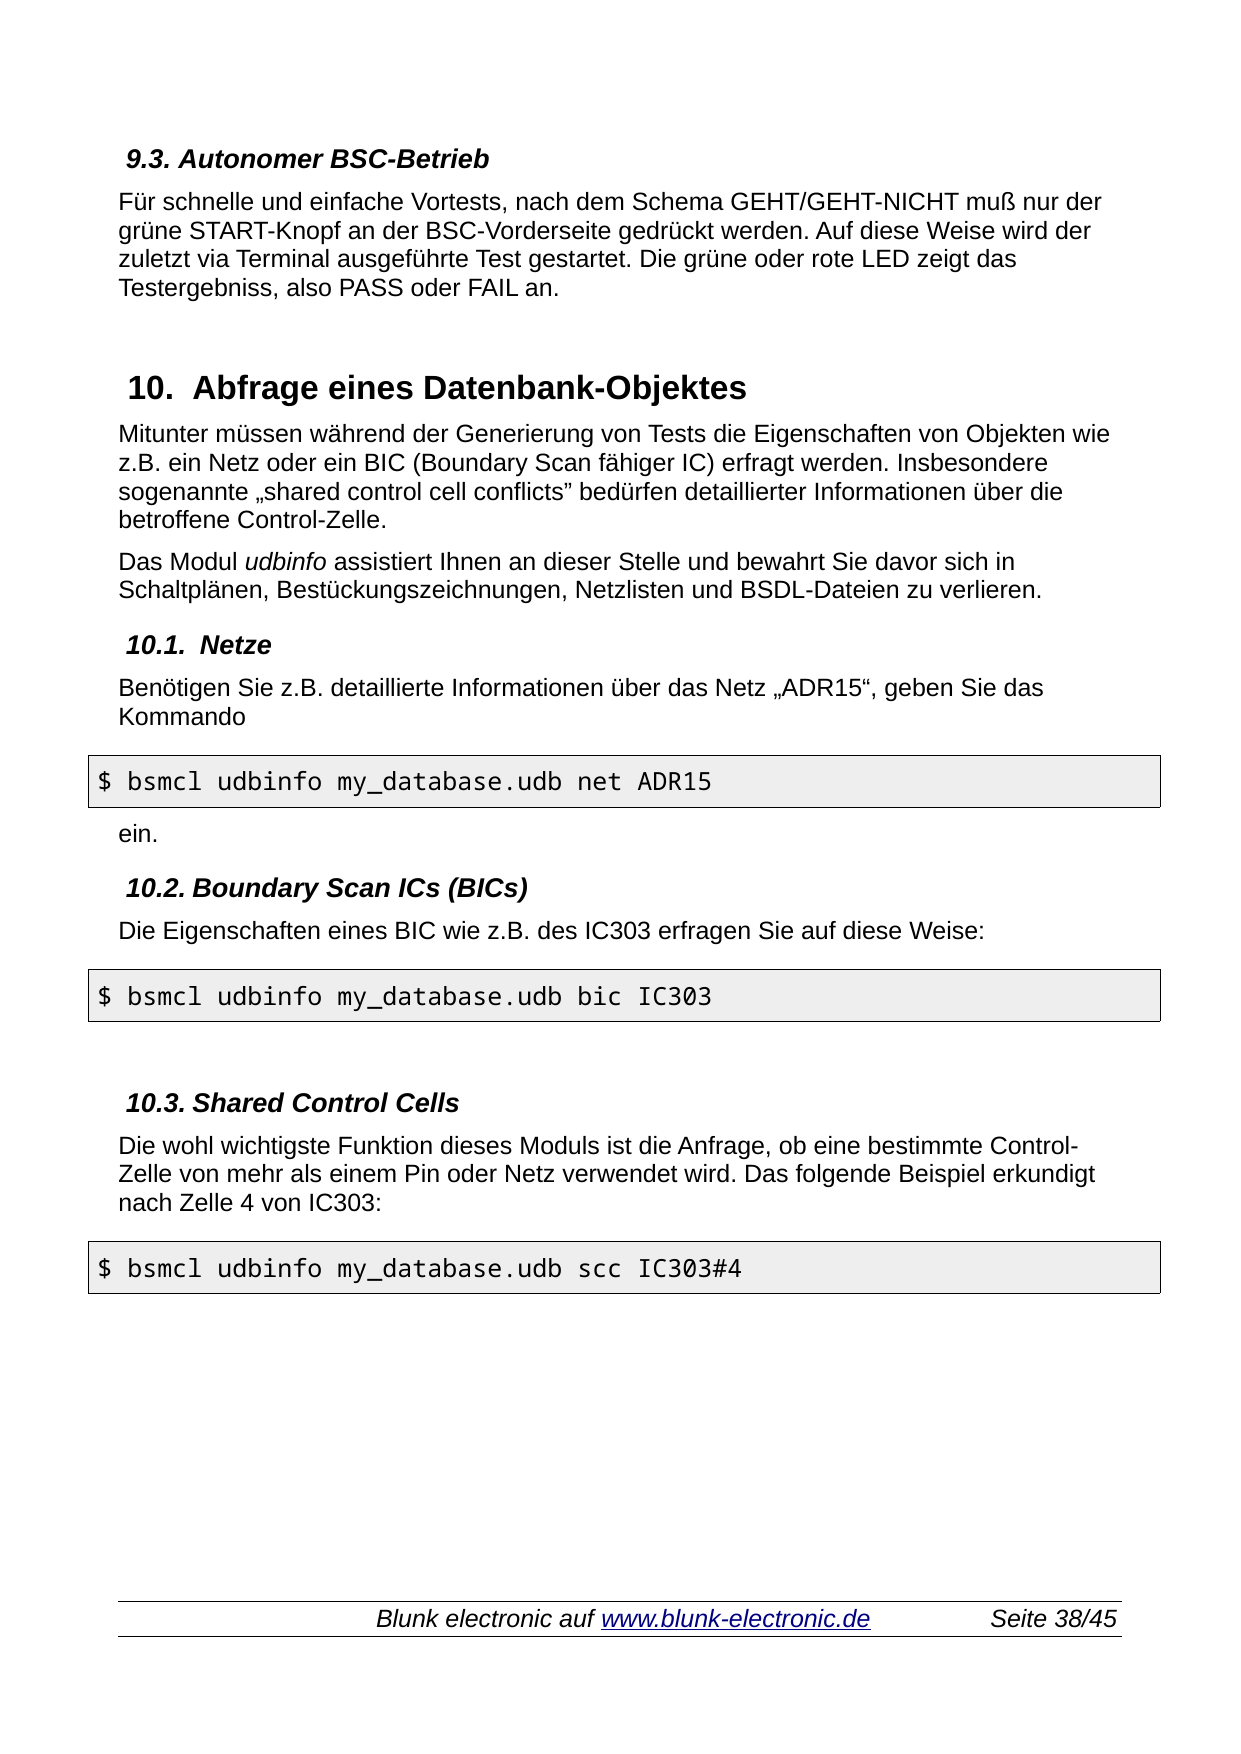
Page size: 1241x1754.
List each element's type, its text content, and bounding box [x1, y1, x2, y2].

text [118, 743, 1122, 755]
text $ bsmcl udbinfo my_database.udb net ADR15 [97, 764, 1151, 798]
text Für schnelle und einfache Vortests, nach dem Schema GEHT/GEHT-NICHT muß nur der grüne START-Knopf an der BSC-Vorderseite gedrückt werden. Auf diese Weise wird der zuletzt via Terminal ausgeführte Test gestartet. Die grüne oder rote LED zeigt das Testergebniss, also PASS oder FAIL an. [118, 187, 1122, 302]
text Das Modul udbinfo assistiert Ihnen an dieser Stelle und bewahrt Sie davor sich in Schaltplänen, Bestückungszeichnungen, Netzlisten und BSDL-Dateien zu verlieren. [118, 547, 1122, 604]
text $ bsmcl udbinfo my_database.udb bic IC303 [97, 978, 1151, 1012]
subtitle Netze [118, 629, 1122, 661]
text Mitunter müssen während der Generierung von Tests die Eigenschaften von Objekten wie z.B. ein Netz oder ein BIC (Boundary Scan fähiger IC) erfragt werden. Insbesondere sogenannte „shared control cell conflicts” bedürfen detaillierter Informationen über die betroffene Control-Zelle. [118, 419, 1122, 534]
text Die Eigenschaften eines BIC wie z.B. des IC303 erfragen Sie auf diese Weise: [118, 916, 1122, 945]
subtitle Autonomer BSC-Betrieb [118, 143, 1122, 174]
text Die wohl wichtigste Funktion dieses Moduls ist die Anfrage, ob eine bestimmte Control-Zelle von mehr als einem Pin oder Netz verwendet wird. Das folgende Beispiel erkundigt nach Zelle 4 von IC303: [118, 1131, 1122, 1217]
text Benötigen Sie z.B. detaillierte Informationen über das Netz „ADR15“, geben Sie das Kommando [118, 673, 1122, 731]
text $ bsmcl udbinfo my_database.udb scc IC303#4 [97, 1250, 1151, 1284]
subtitle Boundary Scan ICs (BICs) [118, 872, 1122, 904]
subtitle Abfrage eines Datenbank-Objektes [118, 368, 1122, 407]
text ein. [118, 808, 1122, 847]
subtitle Shared Control Cells [118, 1087, 1122, 1118]
